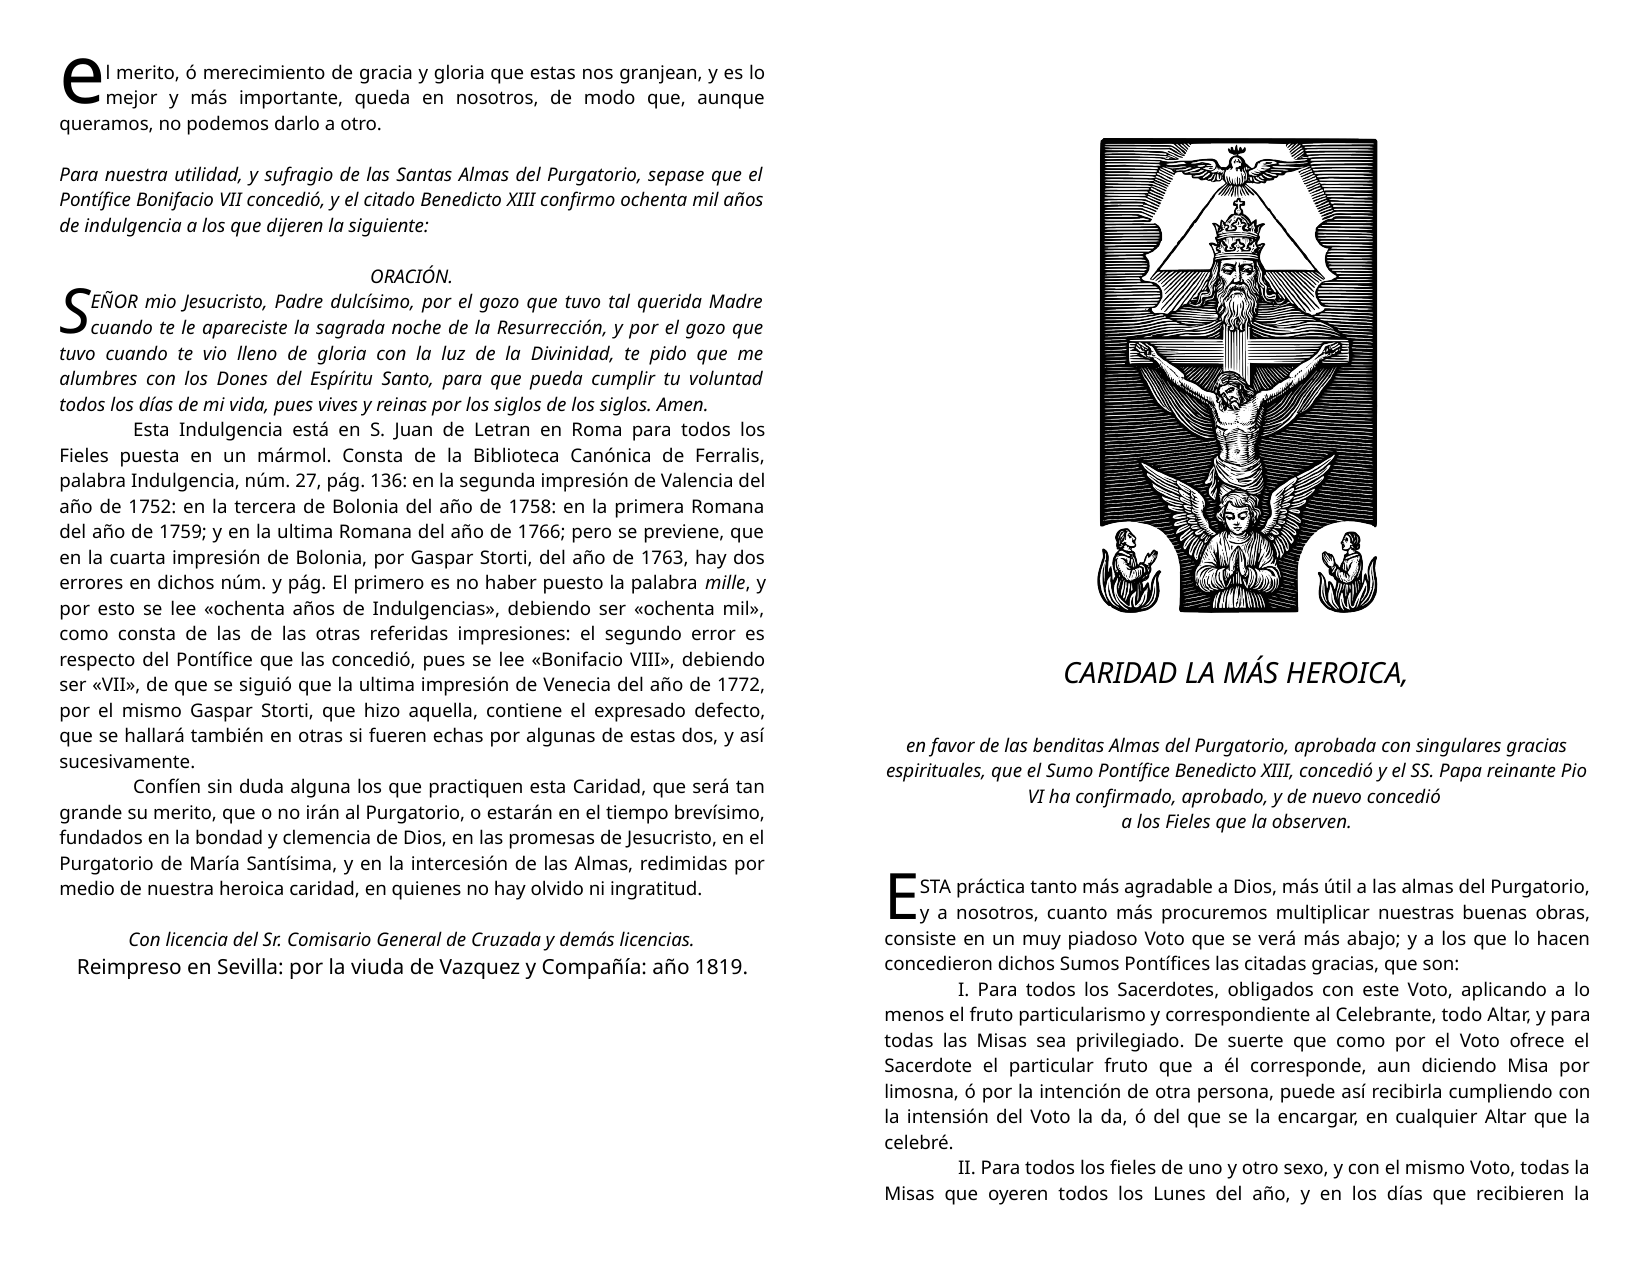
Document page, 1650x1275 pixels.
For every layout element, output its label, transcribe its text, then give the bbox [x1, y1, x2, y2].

text ESTA práctica tanto más agradable a Dios, más útil a las almas del Purgatorio, y a nosotros, cuanto más procuremos multiplicar nuestras buenas obras, consiste en un muy piadoso Voto que se verá más abajo; y a los que lo hacen concedieron dichos Sumos Pontífices las citadas gracias, que son: [884, 874, 1591, 976]
text I. Para todos los Sacerdotes, obligados con este Voto, aplicando a lo menos el fruto particularismo y correspondiente al Celebrante, todo Altar, y para todas las Misas sea privilegiado. De suerte que como por el Voto ofrece el Sacerdote el particular fruto que a él corresponde, aun diciendo Misa por limosna, ó por la intención de otra persona, puede así recibirla cumpliendo con la intensión del Voto la da, ó del que se la encargar, en cualquier Altar que la celebré. [884, 976, 1591, 1154]
text Reimpreso en Sevilla: por la viuda de Vazquez y Compañía: año 1819. [59, 952, 766, 981]
text Esta Indulgencia está en S. Juan de Letran en Roma para todos los Fieles puesta en un mármol. Consta de la Biblioteca Canónica de Ferralis, palabra Indulgencia, núm. 27, pág. 136: en la segunda impresión de Valencia del año de 1752: en la tercera de Bolonia del año de 1758: en la primera Romana del año de 1759; y en la ultima Romana del año de 1766; pero se previene, que en la cuarta impresión de Bolonia, por Gaspar Storti, del año de 1763, hay dos errores en dichos núm. y pág. El primero es no haber puesto la palabra mille, y por esto se lee «ochenta años de Indulgencias», debiendo ser «ochenta mil», como consta de las de las otras referidas impresiones: el segundo error es respecto del Pontífice que las concedió, pues se lee «Bonifacio VIII», debiendo ser «VII», de que se siguió que la ultima impresión de Venecia del año de 1772, por el mismo Gaspar Storti, que hizo aquella, contiene el expresado defecto, que se hallará también en otras si fueren echas por algunas de estas dos, y así sucesivamente. [59, 416, 766, 774]
text en favor de las benditas Almas del Purgatorio, aprobada con singulares gracias espirituales, que el Sumo Pontífice Benedicto XIII, concedió y el SS. Papa reinante Pio VI ha confirmado, aprobado, y de nuevo concedió [884, 732, 1591, 808]
text Para nuestra utilidad, y sufragio de las Santas Almas del Purgatorio, sepase que el Pontífice Bonifacio VII concedió, y el citado Benedicto XIII confirmo ochenta mil años de indulgencia a los que dijeren la siguiente: [59, 161, 766, 238]
text Con licencia del Sr. Comisario General de Cruzada y demás licencias. [59, 927, 766, 952]
text ORACIÓN. [59, 263, 766, 289]
text a los Fieles que la observen. [884, 808, 1591, 834]
text CARIDAD LA MÁS HEROICA, [884, 653, 1591, 692]
text el merito, ó merecimiento de gracia y gloria que estas nos granjean, y es lo mejor y más importante, queda en nosotros, de modo que, aunque queramos, no podemos darlo a otro. [59, 59, 766, 136]
text SEÑOR mio Jesucristo, Padre dulcísimo, por el gozo que tuvo tal querida Madre cuando te le apareciste la sagrada noche de la Resurrección, y por el gozo que tuvo cuando te vio lleno de gloria con la luz de la Divinidad, te pido que me alumbres con los Dones del Espíritu Santo, para que pueda cumplir tu voluntad todos los días de mi vida, pues vives y reinas por los siglos de los siglos. Amen. [59, 289, 766, 416]
text II. Para todos los fieles de uno y otro sexo, y con el mismo Voto, todas la Misas que oyeren todos los Lunes del año, y en los días que recibieren la [884, 1154, 1591, 1206]
text Confíen sin duda alguna los que practiquen esta Caridad, que será tan grande su merito, que o no irán al Purgatorio, o estarán en el tiempo brevísimo, fundados en la bondad y clemencia de Dios, en las promesas de Jesucristo, en el Purgatorio de María Santísima, y en la intercesión de las Almas, redimidas por medio de nuestra heroica caridad, en quienes no hay olvido ni ingratitud. [59, 774, 766, 901]
picture [1097, 138, 1378, 613]
